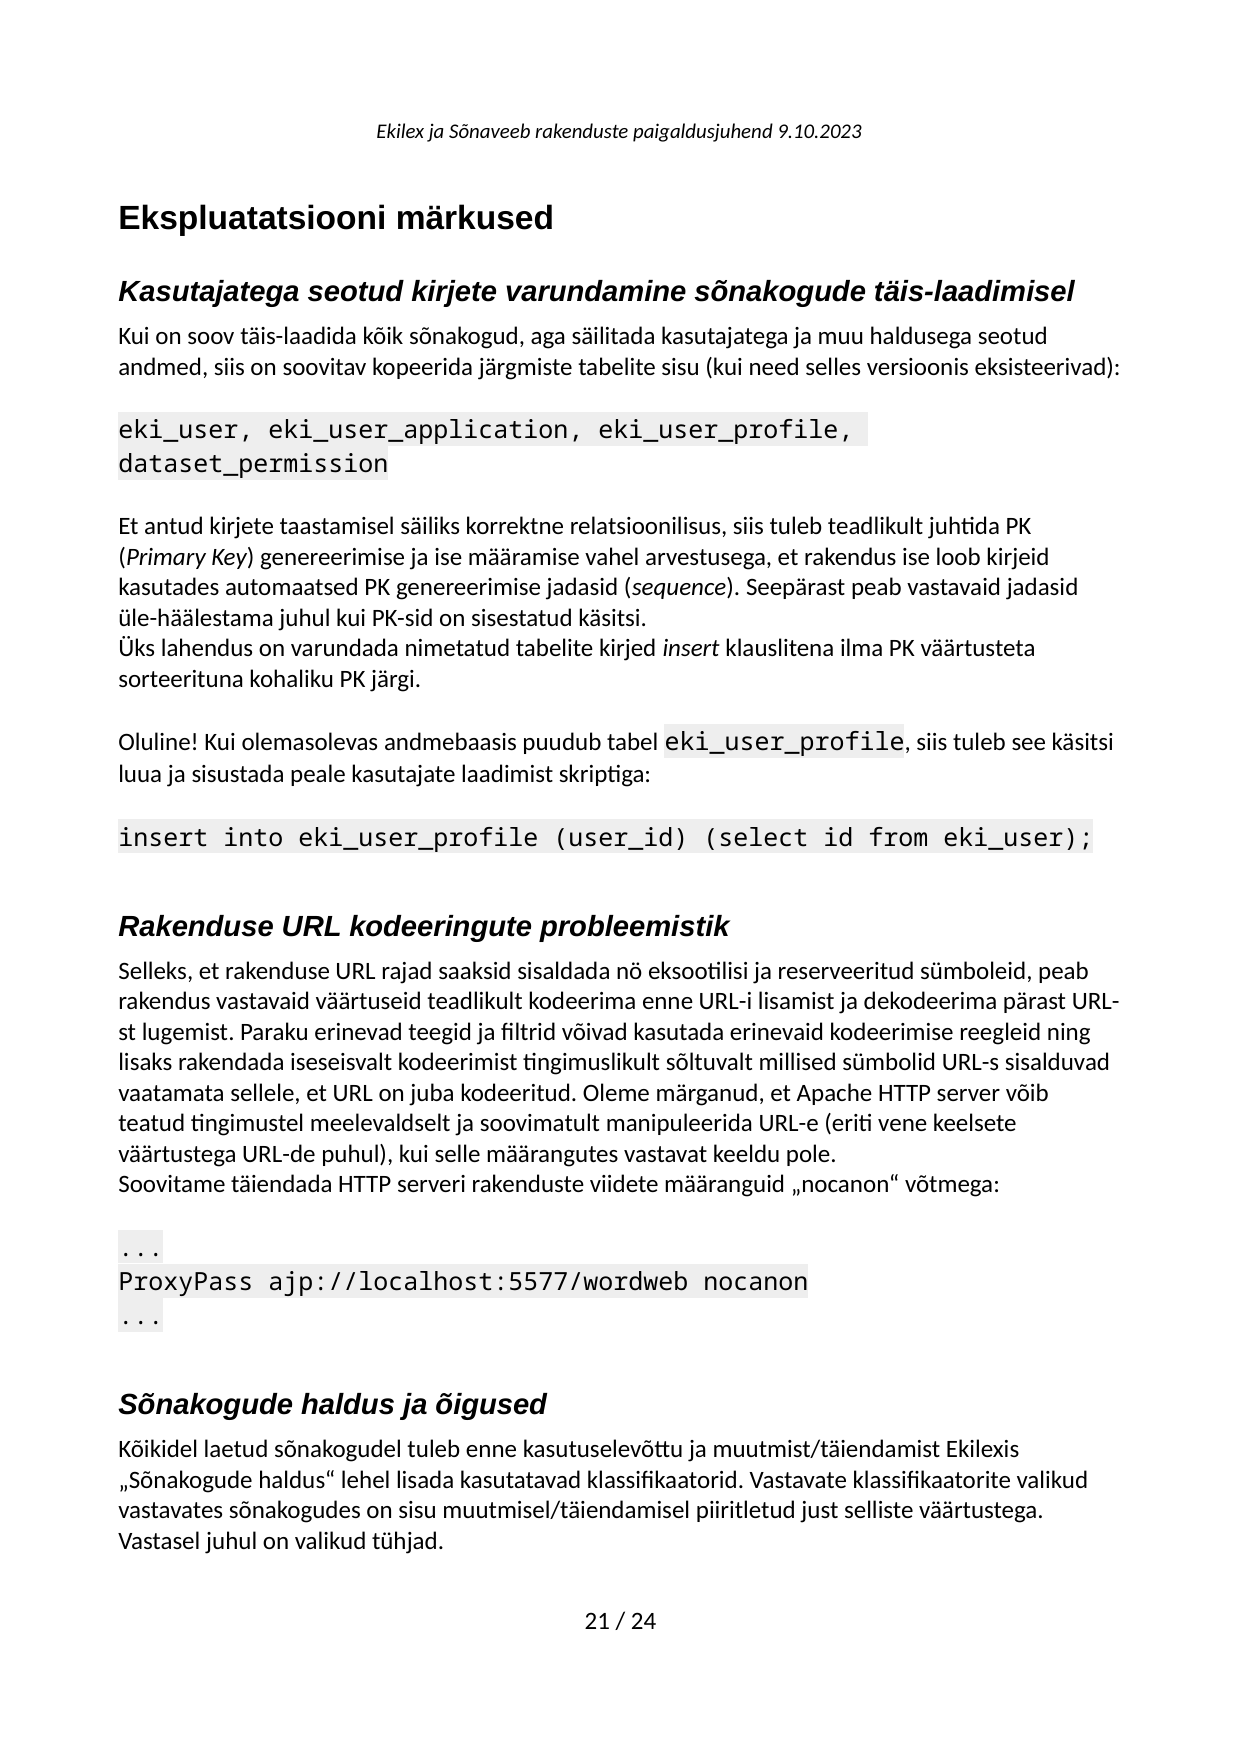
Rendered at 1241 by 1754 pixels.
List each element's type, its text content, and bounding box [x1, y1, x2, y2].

text ... [118, 1229, 1122, 1263]
subtitle Sõnakogude haldus ja õigused [118, 1387, 1122, 1421]
text insert into eki_user_profile (user_id) (select id from eki_user); [118, 819, 1122, 853]
text Selleks, et rakenduse URL rajad saaksid sisaldada nö eksootilisi ja reserveeritud sümboleid, peab rakendus vastavaid väärtuseid teadlikult kodeerima enne URL-i lisamist ja dekodeerima pärast URL-st lugemist. Paraku erinevad teegid ja filtrid võivad kasutada erinevaid kodeerimise reegleid ning lisaks rakendada iseseisvalt kodeerimist tingimuslikult sõltuvalt millised sümbolid URL-s sisalduvad vaatamata sellele, et URL on juba kodeeritud. Oleme märganud, et Apache HTTP server võib teatud tingimustel meelevaldselt ja soovimatult manipuleerida URL-e (eriti vene keelsete väärtustega URL-de puhul), kui selle määrangutes vastavat keeldu pole. [118, 955, 1122, 1168]
text ... [118, 1298, 1122, 1332]
text ProxyPass ajp://localhost:5577/wordweb nocanon [118, 1263, 1122, 1298]
text Üks lahendus on varundada nimetatud tabelite kirjed insert klauslitena ilma PK väärtusteta sorteerituna kohaliku PK järgi. [118, 632, 1122, 693]
subtitle Ekspluatatsiooni märkused [118, 198, 1122, 237]
text Kõikidel laetud sõnakogudel tuleb enne kasutuselevõttu ja muutmist/täiendamist Ekilexis „Sõnakogude haldus“ lehel lisada kasutatavad klassifikaatorid. Vastavate klassifikaatorite valikud vastavates sõnakogudes on sisu muutmisel/täiendamisel piiritletud just selliste väärtustega. Vastasel juhul on valikud tühjad. [118, 1433, 1122, 1555]
text Oluline! Kui olemasolevas andmebaasis puudub tabel eki_user_profile, siis tuleb see käsitsi luua ja sisustada peale kasutajate laadimist skriptiga: [118, 724, 1122, 789]
text Soovitame täiendada HTTP serveri rakenduste viidete määranguid „nocanon“ võtmega: [118, 1168, 1122, 1199]
text eki_user, eki_user_application, eki_user_profile, dataset_permission [118, 412, 1122, 480]
text Kui on soov täis-laadida kõik sõnakogud, aga säilitada kasutajatega ja muu haldusega seotud andmed, siis on soovitav kopeerida järgmiste tabelite sisu (kui need selles versioonis eksisteerivad): [118, 320, 1122, 381]
subtitle Kasutajatega seotud kirjete varundamine sõnakogude täis-laadimisel [118, 274, 1122, 308]
text Et antud kirjete taastamisel säiliks korrektne relatsioonilisus, siis tuleb teadlikult juhtida PK (Primary Key) genereerimise ja ise määramise vahel arvestusega, et rakendus ise loob kirjeid kasutades automaatsed PK genereerimise jadasid (sequence). Seepärast peab vastavaid jadasid üle-häälestama juhul kui PK-sid on sisestatud käsitsi. [118, 510, 1122, 632]
subtitle Rakenduse URL kodeeringute probleemistik [118, 909, 1122, 942]
